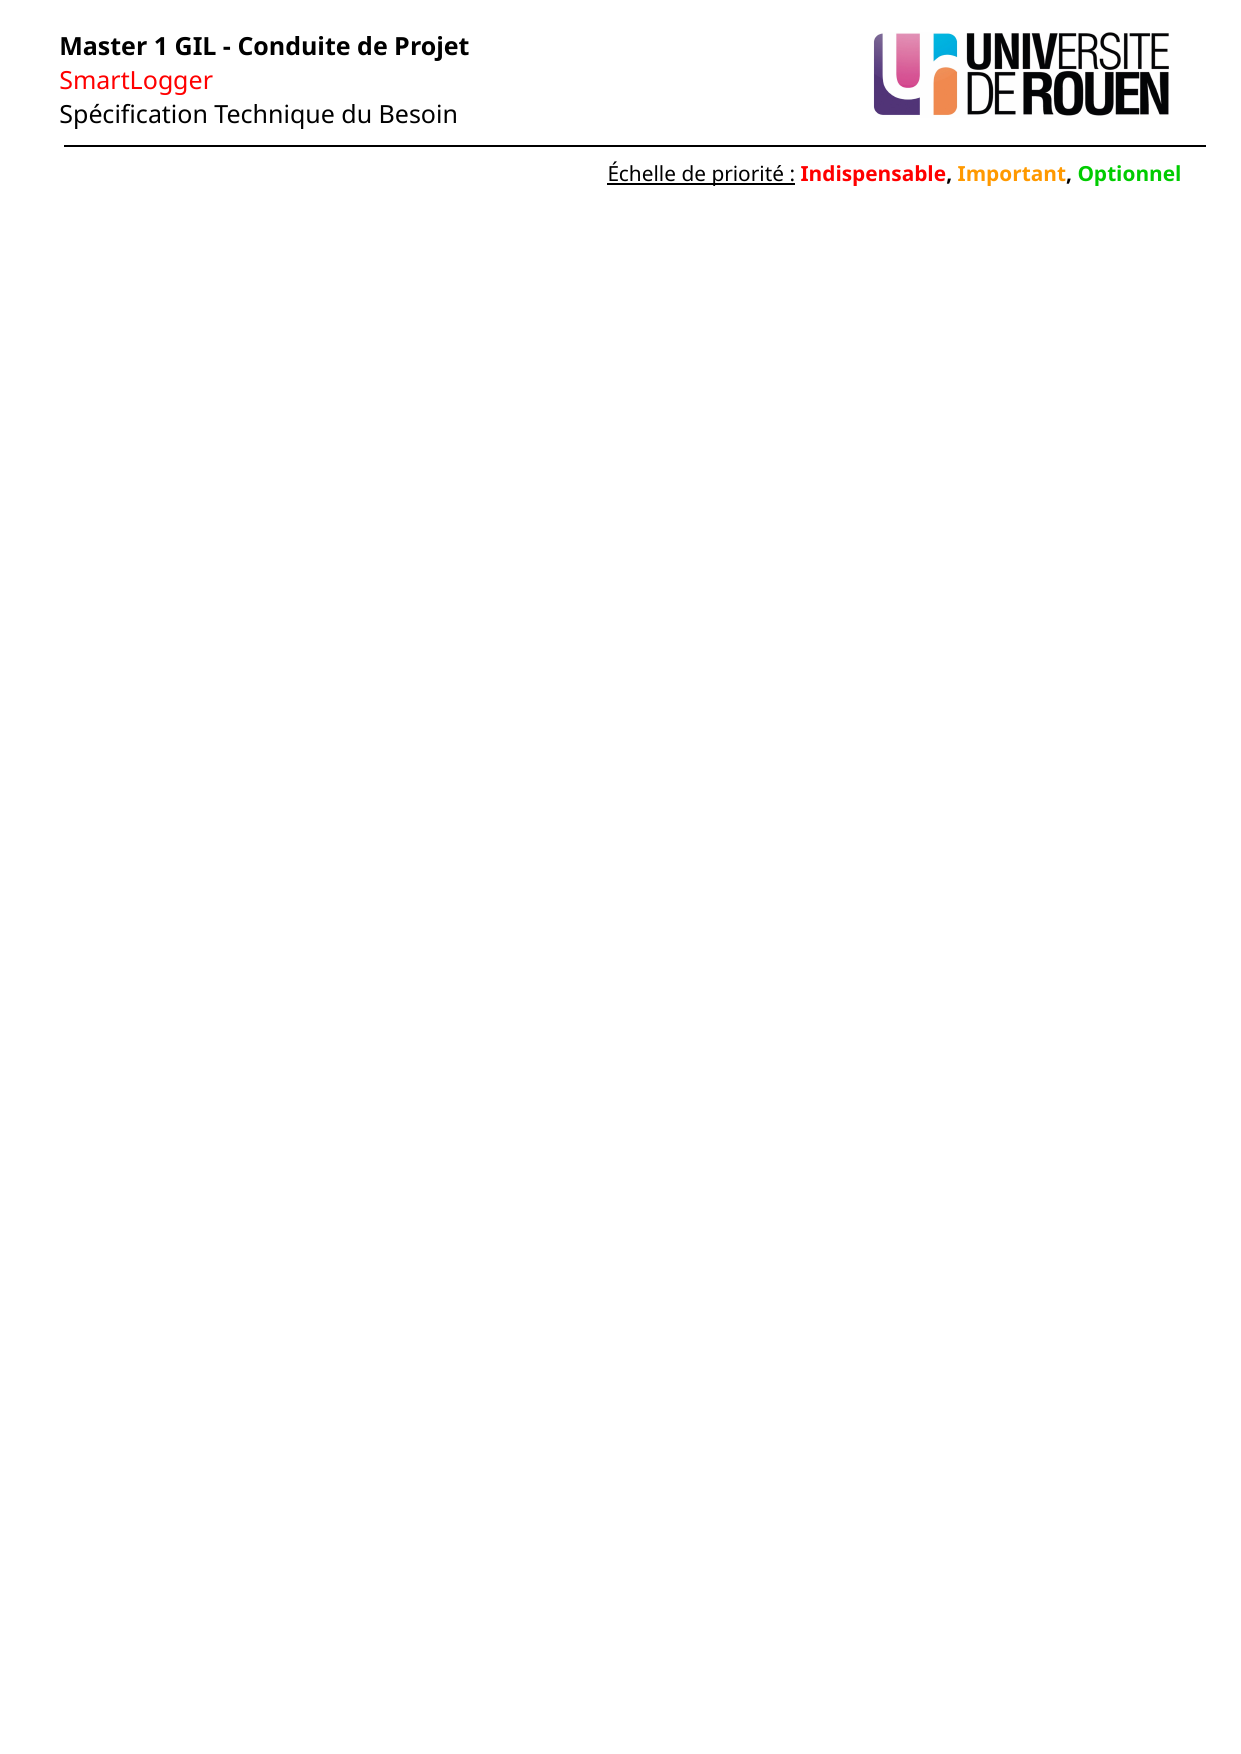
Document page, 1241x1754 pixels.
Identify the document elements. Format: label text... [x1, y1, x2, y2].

subtitle Échelle de priorité : Indispensable, Important, Optionnel [133, 159, 1181, 188]
picture [872, 32, 1170, 118]
